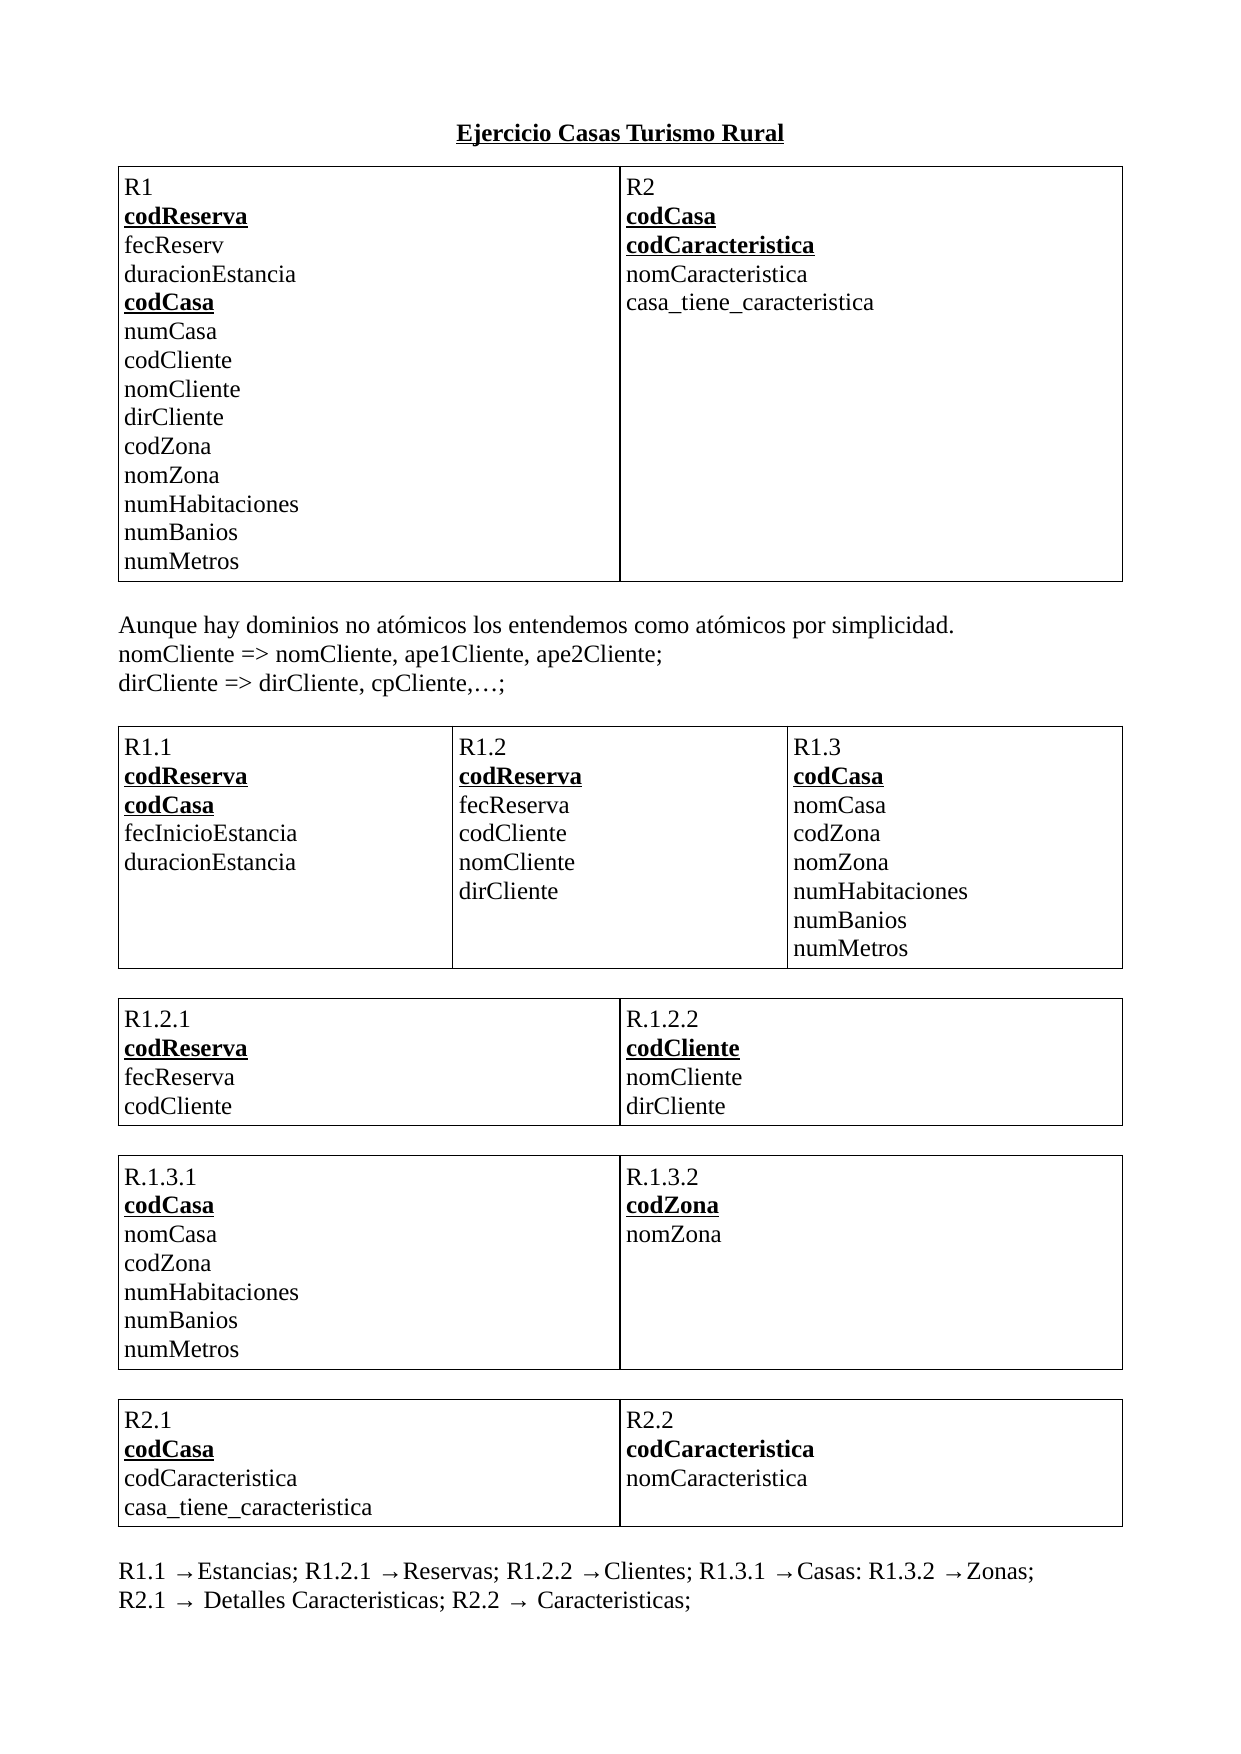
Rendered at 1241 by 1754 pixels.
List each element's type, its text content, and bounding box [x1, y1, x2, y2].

text Aunque hay dominios no atómicos los entendemos como atómicos por simplicidad. [118, 611, 1122, 639]
table_header R1.1 codReserva codCasa fecInicioEstancia duracionEstancia [119, 727, 452, 968]
table_header R2.2 codCaracteristica nomCaracteristica [621, 1400, 1122, 1526]
table_header R1.2 codReserva fecReserva codCliente nomCliente dirCliente [453, 727, 787, 968]
text R2.1 → Detalles Caracteristicas; R2.2 → Caracteristicas; [118, 1585, 1122, 1613]
table_header R1.2.1 codReserva fecReserva codCliente [119, 999, 619, 1125]
text R1.1 →Estancias; R1.2.1 →Reservas; R1.2.2 →Clientes; R1.3.1 →Casas: R1.3.2 →Zonas; [118, 1556, 1122, 1585]
text dirCliente => dirCliente, cpCliente,…; [118, 668, 1122, 697]
table_header R.1.3.2 codZona nomZona [621, 1156, 1122, 1369]
text nomCliente => nomCliente, ape1Cliente, ape2Cliente; [118, 639, 1122, 668]
text Ejercicio Casas Turismo Rural [118, 118, 1122, 147]
table_header R2.1 codCasa codCaracteristica casa_tiene_caracteristica [119, 1400, 619, 1526]
table_header R1.3 codCasa nomCasa codZona nomZona numHabitaciones numBanios numMetros [788, 727, 1122, 968]
table_header R.1.2.2 codCliente nomCliente dirCliente [621, 999, 1122, 1125]
table_header R.1.3.1 codCasa nomCasa codZona numHabitaciones numBanios numMetros [119, 1156, 619, 1369]
table_header R1 codReserva fecReserv duracionEstancia codCasa numCasa codCliente nomCliente dirCliente codZona nomZona numHabitaciones numBanios numMetros [119, 167, 619, 581]
table_header R2 codCasa codCaracteristica nomCaracteristica casa_tiene_caracteristica [621, 167, 1122, 581]
